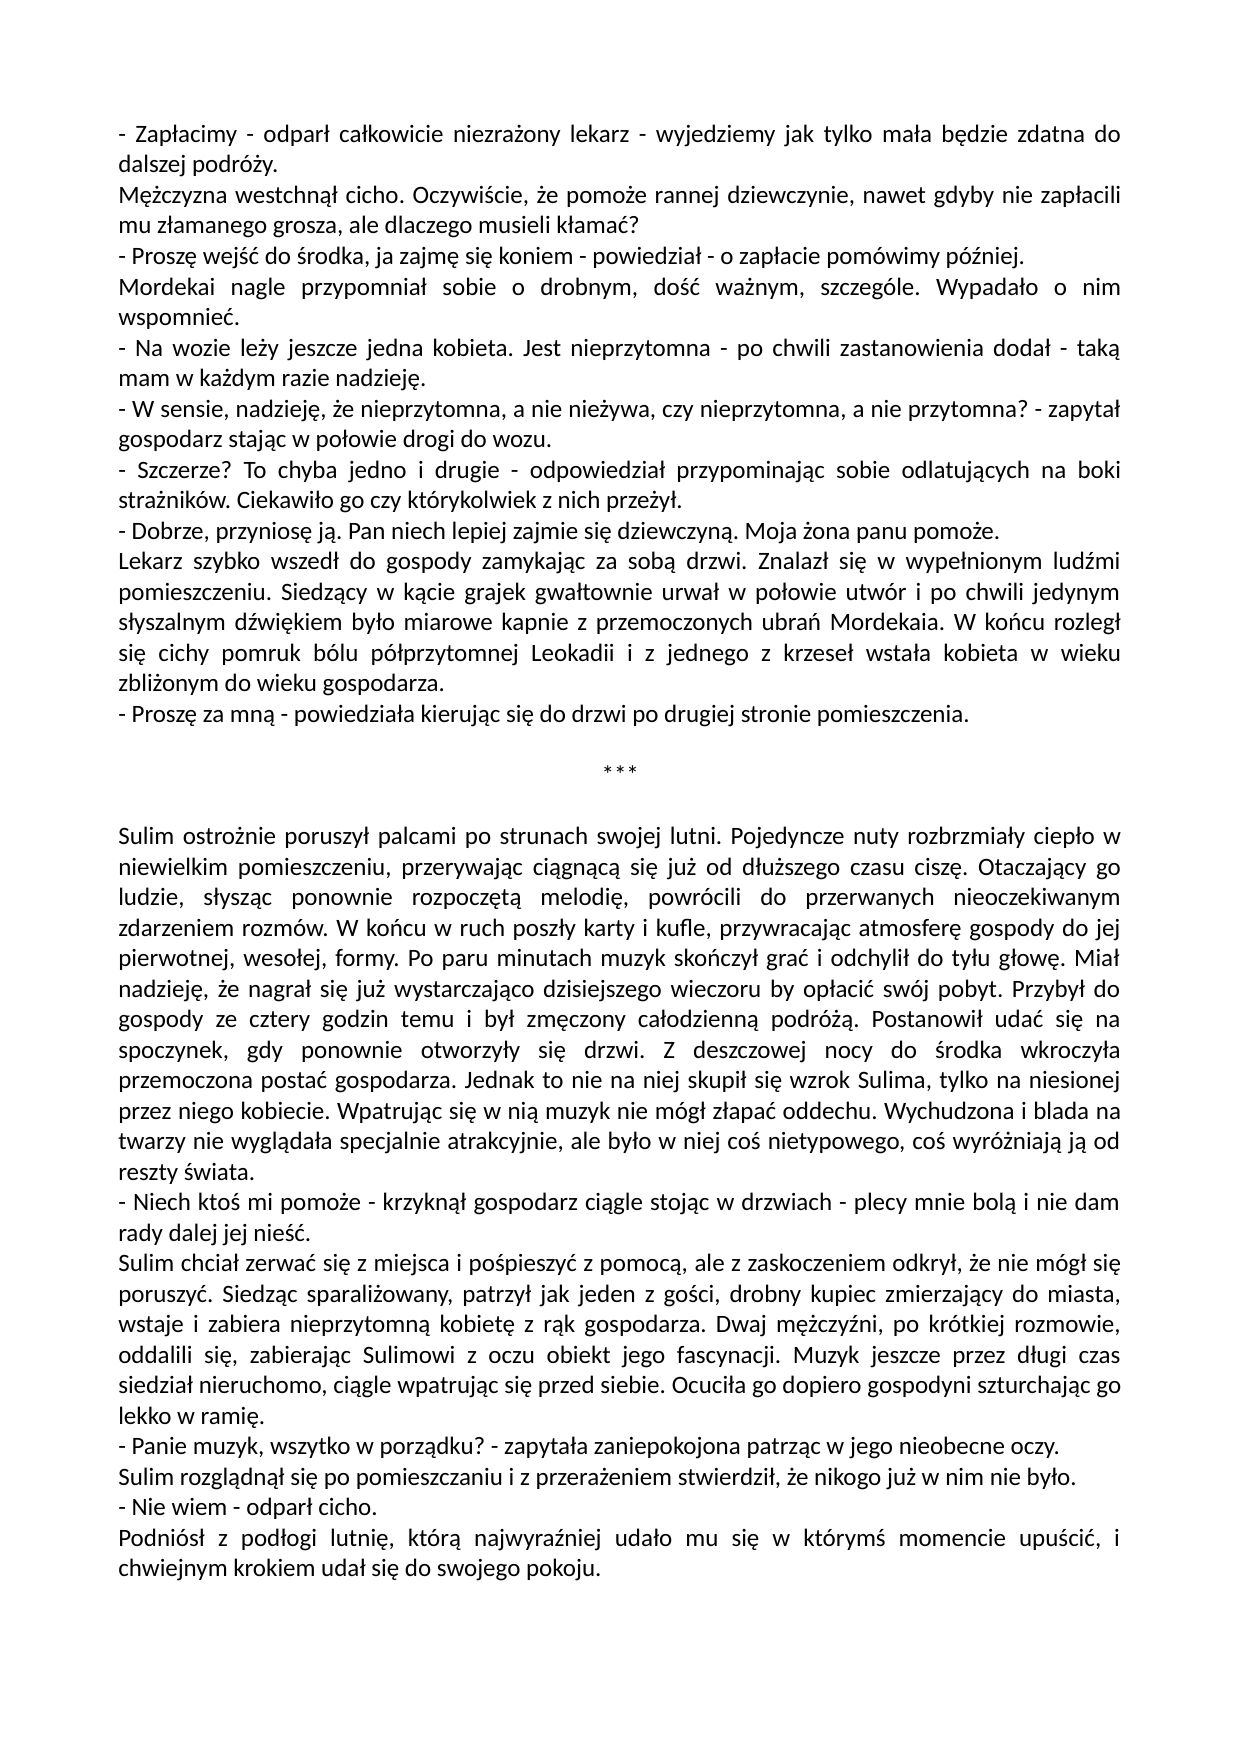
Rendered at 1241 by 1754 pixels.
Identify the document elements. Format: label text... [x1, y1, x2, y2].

text - W sensie, nadzieję, że nieprzytomna, a nie nieżywa, czy nieprzytomna, a nie przytomna? - zapytał gospodarz stając w połowie drogi do wozu. [118, 393, 1122, 454]
text - Panie muzyk, wszytko w porządku? - zapytała zaniepokojona patrząc w jego nieobecne oczy. [118, 1431, 1122, 1461]
text Podniósł z podłogi lutnię, którą najwyraźniej udało mu się w którymś momencie upuścić, i chwiejnym krokiem udał się do swojego pokoju. [118, 1522, 1122, 1583]
text Sulim chciał zerwać się z miejsca i pośpieszyć z pomocą, ale z zaskoczeniem odkrył, że nie mógł się poruszyć. Siedząc sparaliżowany, patrzył jak jeden z gości, drobny kupiec zmierzający do miasta, wstaje i zabiera nieprzytomną kobietę z rąk gospodarza. Dwaj mężczyźni, po krótkiej rozmowie, oddalili się, zabierając Sulimowi z oczu obiekt jego fascynacji. Muzyk jeszcze przez długi czas siedział nieruchomo, ciągle wpatrując się przed siebie. Ocuciła go dopiero gospodyni szturchając go lekko w ramię. [118, 1247, 1122, 1431]
text - Na wozie leży jeszcze jedna kobieta. Jest nieprzytomna - po chwili zastanowienia dodał - taką mam w każdym razie nadzieję. [118, 332, 1122, 393]
text - Proszę wejść do środka, ja zajmę się koniem - powiedział - o zapłacie pomówimy później. [118, 240, 1122, 271]
text Sulim ostrożnie poruszył palcami po strunach swojej lutni. Pojedyncze nuty rozbrzmiały ciepło w niewielkim pomieszczeniu, przerywając ciągnącą się już od dłuższego czasu ciszę. Otaczający go ludzie, słysząc ponownie rozpoczętą melodię, powrócili do przerwanych nieoczekiwanym zdarzeniem rozmów. W końcu w ruch poszły karty i kufle, przywracając atmosferę gospody do jej pierwotnej, wesołej, formy. Po paru minutach muzyk skończył grać i odchylił do tyłu głowę. Miał nadzieję, że nagrał się już wystarczająco dzisiejszego wieczoru by opłacić swój pobyt. Przybył do gospody ze cztery godzin temu i był zmęczony całodzienną podróżą. Postanowił udać się na spoczynek, gdy ponownie otworzyły się drzwi. Z deszczowej nocy do środka wkroczyła przemoczona postać gospodarza. Jednak to nie na niej skupił się wzrok Sulima, tylko na niesionej przez niego kobiecie. Wpatrując się w nią muzyk nie mógł złapać oddechu. Wychudzona i blada na twarzy nie wyglądała specjalnie atrakcyjnie, ale było w niej coś nietypowego, coś wyróżniają ją od reszty świata. [118, 820, 1122, 1186]
text - Dobrze, przyniosę ją. Pan niech lepiej zajmie się dziewczyną. Moja żona panu pomoże. [118, 515, 1122, 545]
text *** [118, 759, 1122, 789]
text Mordekai nagle przypomniał sobie o drobnym, dość ważnym, szczególe. Wypadało o nim wspomnieć. [118, 271, 1122, 332]
text - Nie wiem - odparł cicho. [118, 1492, 1122, 1522]
text Lekarz szybko wszedł do gospody zamykając za sobą drzwi. Znalazł się w wypełnionym ludźmi pomieszczeniu. Siedzący w kącie grajek gwałtownie urwał w połowie utwór i po chwili jedynym słyszalnym dźwiękiem było miarowe kapnie z przemoczonych ubrań Mordekaia. W końcu rozległ się cichy pomruk bólu półprzytomnej Leokadii i z jednego z krzeseł wstała kobieta w wieku zbliżonym do wieku gospodarza. [118, 545, 1122, 698]
text Mężczyzna westchnął cicho. Oczywiście, że pomoże rannej dziewczynie, nawet gdyby nie zapłacili mu złamanego grosza, ale dlaczego musieli kłamać? [118, 179, 1122, 240]
text - Szczerze? To chyba jedno i drugie - odpowiedział przypominając sobie odlatujących na boki strażników. Ciekawiło go czy którykolwiek z nich przeżył. [118, 454, 1122, 515]
text - Niech ktoś mi pomoże - krzyknął gospodarz ciągle stojąc w drzwiach - plecy mnie bolą i nie dam rady dalej jej nieść. [118, 1186, 1122, 1247]
text - Zapłacimy - odparł całkowicie niezrażony lekarz - wyjedziemy jak tylko mała będzie zdatna do dalszej podróży. [118, 118, 1122, 179]
text Sulim rozglądnął się po pomieszczaniu i z przerażeniem stwierdził, że nikogo już w nim nie było. [118, 1461, 1122, 1492]
text - Proszę za mną - powiedziała kierując się do drzwi po drugiej stronie pomieszczenia. [118, 698, 1122, 728]
